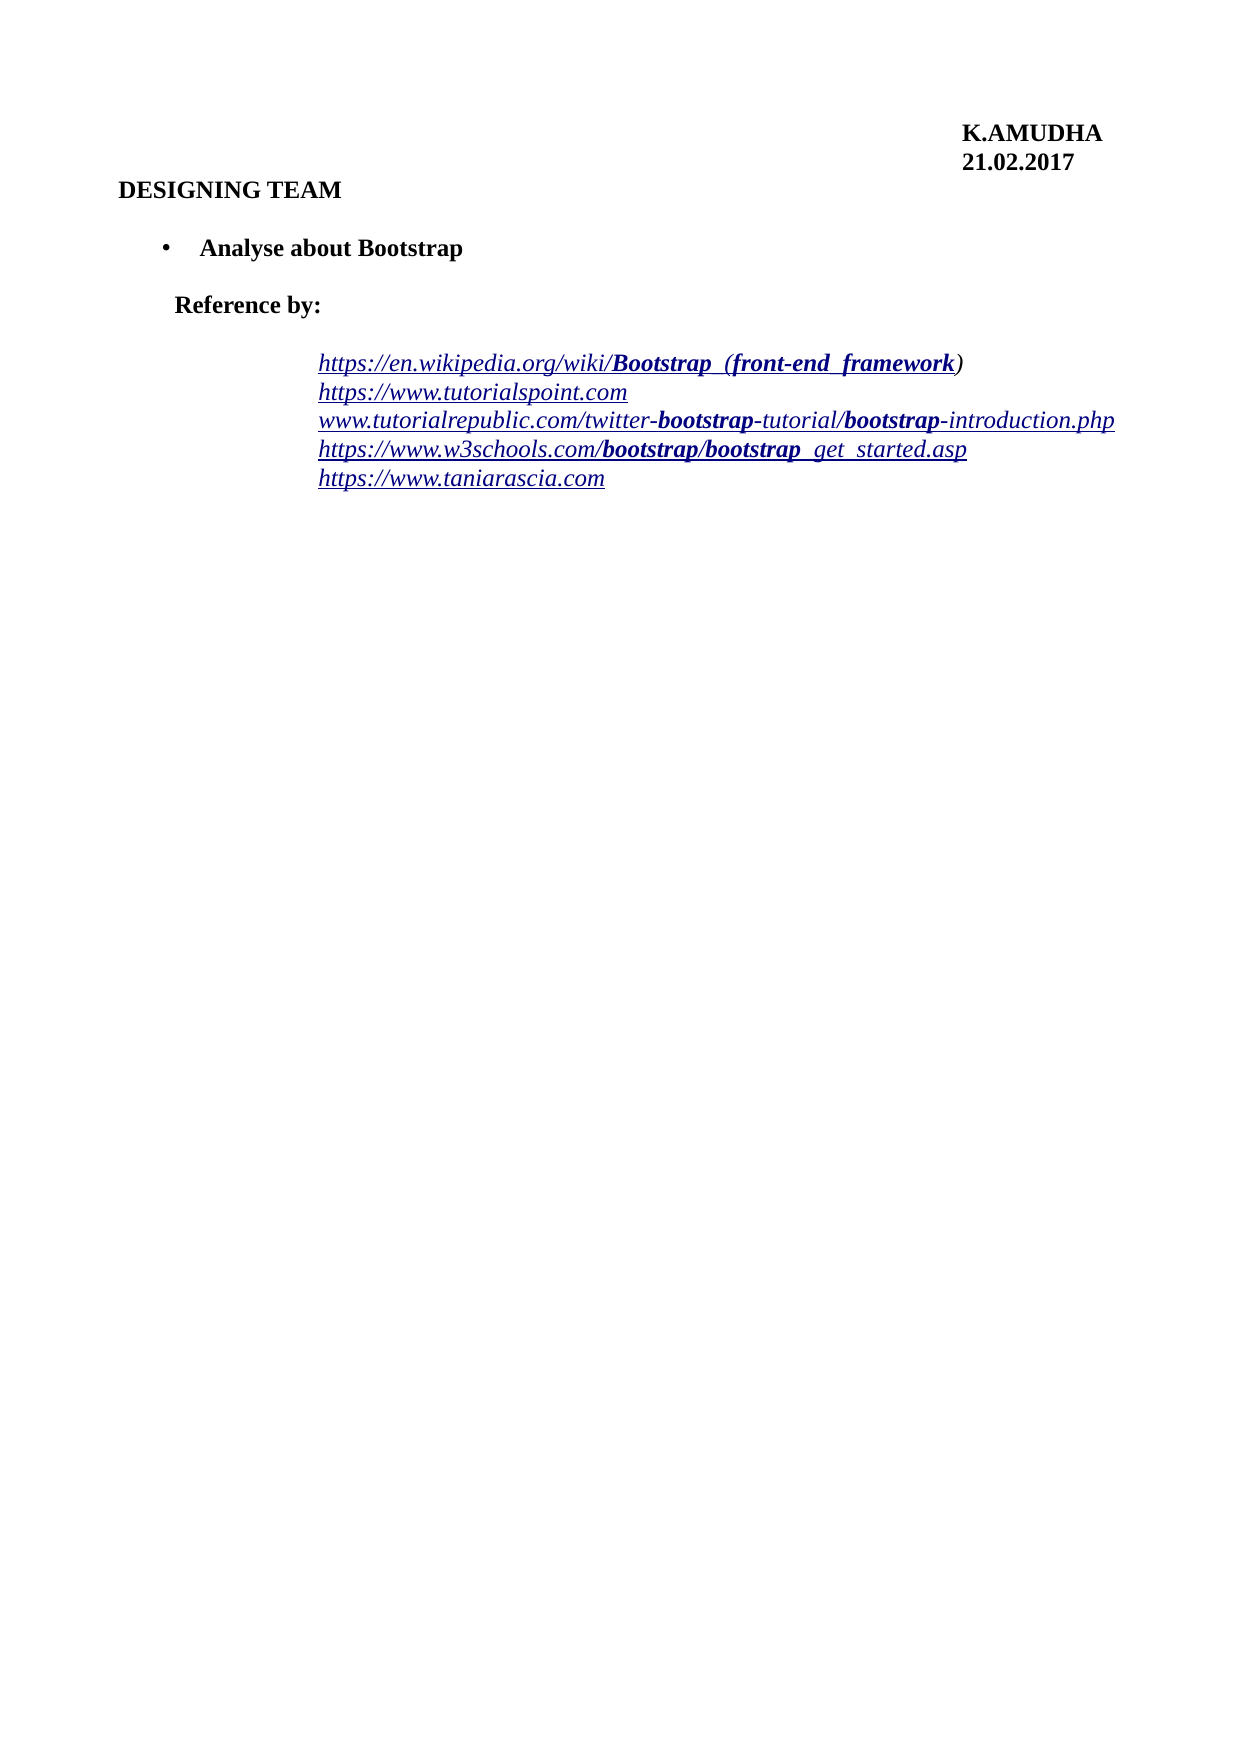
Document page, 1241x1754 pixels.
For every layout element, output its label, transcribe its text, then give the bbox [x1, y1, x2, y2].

list https://www.tutorialspoint.com [281, 377, 1122, 406]
list www.tutorialrepublic.com/twitter-bootstrap-tutorial/bootstrap-introduction.php https://www.w3schools.com/bootstrap/bootstrap_get_started.asp [281, 406, 1122, 463]
text DESIGNING TEAM [118, 176, 1122, 204]
list Analyse about Bootstrap [162, 233, 1122, 262]
list https://www.taniarascia.com [281, 463, 1122, 492]
list https://en.wikipedia.org/wiki/Bootstrap_(front-end_framework) [281, 348, 1122, 377]
text Reference by: [118, 291, 1122, 319]
text K.AMUDHA [118, 118, 1122, 147]
text 21.02.2017 [118, 147, 1122, 176]
